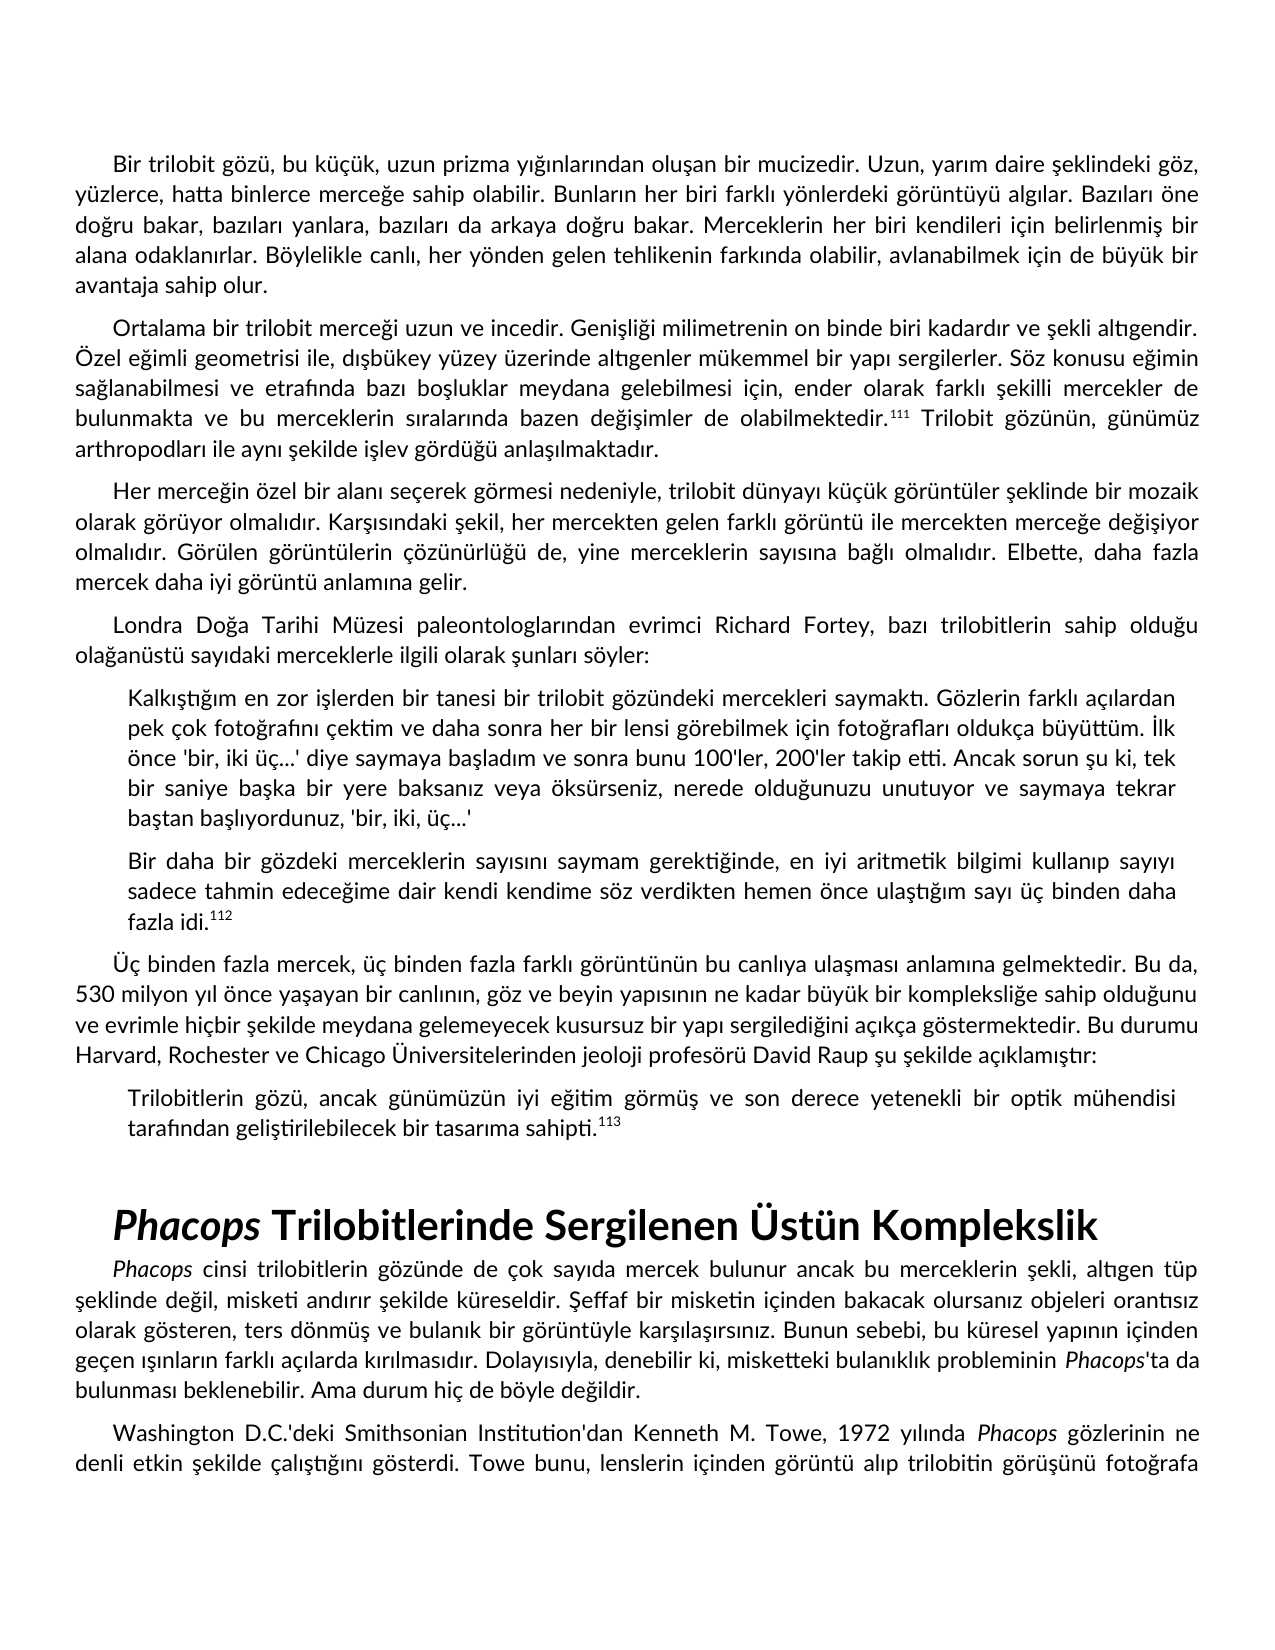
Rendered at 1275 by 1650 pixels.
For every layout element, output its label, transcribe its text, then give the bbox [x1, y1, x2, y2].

text Ortalama bir trilobit merceği uzun ve incedir. Genişliği milimetrenin on binde biri kadardır ve şekli altıgendir. Özel eğimli geometrisi ile, dışbükey yüzey üzerinde altıgenler mükemmel bir yapı sergilerler. Söz konusu eğimin sağlanabilmesi ve etrafında bazı boşluklar meydana gelebilmesi için, ender olarak farklı şekilli mercekler de bulunmakta ve bu merceklerin sıralarında bazen değişimler de olabilmektedir.111 Trilobit gözünün, günümüz arthropodları ile aynı şekilde işlev gördüğü anlaşılmaktadır. [75, 313, 1200, 462]
text Londra Doğa Tarihi Müzesi paleontologlarından evrimci Richard Fortey, bazı trilobitlerin sahip olduğu olağanüstü sayıdaki merceklerle ilgili olarak şunları söyler: [75, 610, 1200, 668]
text Trilobitlerin gözü, ancak günümüzün iyi eğitim görmüş ve son derece yetenekli bir optik mühendisi tarafından geliştirilebilecek bir tasarıma sahipti.113 [127, 1083, 1177, 1141]
text Bir daha bir gözdeki merceklerin sayısını saymam gerektiğinde, en iyi aritmetik bilgimi kullanıp sayıyı sadece tahmin edeceğime dair kendi kendime söz verdikten hemen önce ulaştığım sayı üç binden daha fazla idi.112 [127, 847, 1177, 935]
text Bir trilobit gözü, bu küçük, uzun prizma yığınlarından oluşan bir mucizedir. Uzun, yarım daire şeklindeki göz, yüzlerce, hatta binlerce merceğe sahip olabilir. Bunların her biri farklı yönlerdeki görüntüyü algılar. Bazıları öne doğru bakar, bazıları yanlara, bazıları da arkaya doğru bakar. Merceklerin her biri kendileri için belirlenmiş bir alana odaklanırlar. Böylelikle canlı, her yönden gelen tehlikenin farkında olabilir, avlanabilmek için de büyük bir avantaja sahip olur. [75, 150, 1200, 298]
text Phacops cinsi trilobitlerin gözünde de çok sayıda mercek bulunur ancak bu merceklerin şekli, altıgen tüp şeklinde değil, misketi andırır şekilde küreseldir. Şeffaf bir misketin içinden bakacak olursanız objeleri orantısız olarak gösteren, ters dönmüş ve bulanık bir görüntüyle karşılaşırsınız. Bunun sebebi, bu küresel yapının içinden geçen ışınların farklı açılarda kırılmasıdır. Dolayısıyla, denebilir ki, misketteki bulanıklık probleminin Phacops'ta da bulunması beklenebilir. Ama durum hiç de böyle değildir. [75, 1255, 1200, 1403]
subtitle Phacops Trilobitlerinde Sergilenen Üstün Komplekslik [112, 1199, 1200, 1249]
text Üç binden fazla mercek, üç binden fazla farklı görüntünün bu canlıya ulaşması anlamına gelmektedir. Bu da, 530 milyon yıl önce yaşayan bir canlının, göz ve beyin yapısının ne kadar büyük bir kompleksliğe sahip olduğunu ve evrimle hiçbir şekilde meydana gelemeyecek kusursuz bir yapı sergilediğini açıkça göstermektedir. Bu durumu Harvard, Rochester ve Chicago Üniversitelerinden jeoloji profesörü David Raup şu şekilde açıklamıştır: [75, 950, 1200, 1068]
text Washington D.C.'deki Smithsonian Institution'dan Kenneth M. Towe, 1972 yılında Phacops gözlerinin ne denli etkin şekilde çalıştığını gösterdi. Towe bunu, lenslerin içinden görüntü alıp trilobitin görüşünü fotoğrafa [75, 1419, 1200, 1476]
text Kalkıştığım en zor işlerden bir tanesi bir trilobit gözündeki mercekleri saymaktı. Gözlerin farklı açılardan pek çok fotoğrafını çektim ve daha sonra her bir lensi görebilmek için fotoğrafları oldukça büyüttüm. İlk önce 'bir, iki üç...' diye saymaya başladım ve sonra bunu 100'ler, 200'ler takip etti. Ancak sorun şu ki, tek bir saniye başka bir yere baksanız veya öksürseniz, nerede olduğunuzu unutuyor ve saymaya tekrar baştan başlıyordunuz, 'bir, iki, üç...' [127, 683, 1177, 832]
text Her merceğin özel bir alanı seçerek görmesi nedeniyle, trilobit dünyayı küçük görüntüler şeklinde bir mozaik olarak görüyor olmalıdır. Karşısındaki şekil, her mercekten gelen farklı görüntü ile mercekten merceğe değişiyor olmalıdır. Görülen görüntülerin çözünürlüğü de, yine merceklerin sayısına bağlı olmalıdır. Elbette, daha fazla mercek daha iyi görüntü anlamına gelir. [75, 477, 1200, 595]
